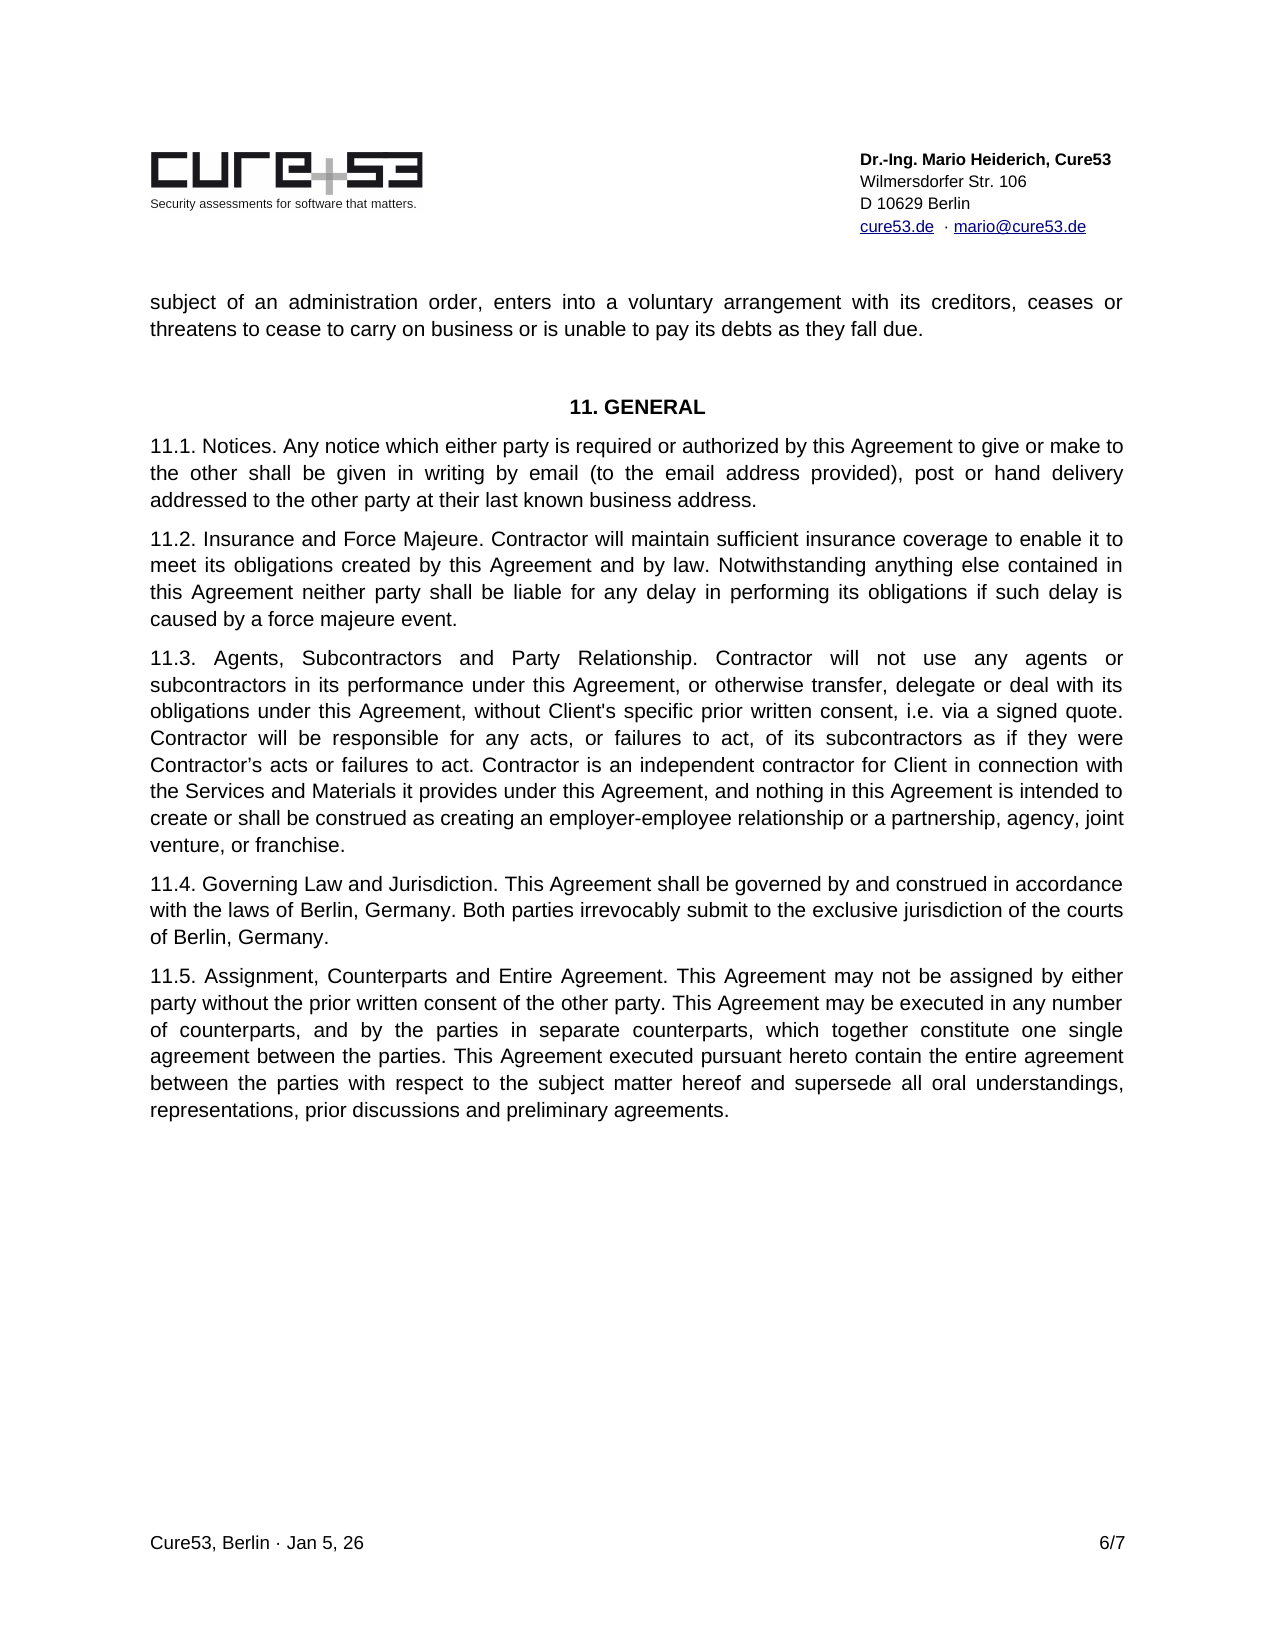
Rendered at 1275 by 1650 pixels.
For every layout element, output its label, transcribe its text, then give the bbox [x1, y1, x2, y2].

text 11.2. Insurance and Force Majeure. Contractor will maintain sufficient insurance coverage to enable it to meet its obligations created by this Agreement and by law. Notwithstanding anything else contained in this Agreement neither party shall be liable for any delay in performing its obligations if such delay is caused by a force majeure event. [150, 527, 1125, 631]
text 11.3. Agents, Subcontractors and Party Relationship. Contractor will not use any agents or subcontractors in its performance under this Agreement, or otherwise transfer, delegate or deal with its obligations under this Agreement, without Client's specific prior written consent, i.e. via a signed quote. Contractor will be responsible for any acts, or failures to act, of its subcontractors as if they were Contractor’s acts or failures to act. Contractor is an independent contractor for Client in connection with the Services and Materials it provides under this Agreement, and nothing in this Agreement is intended to create or shall be construed as creating an employer-employee relationship or a partnership, agency, joint venture, or franchise. [150, 646, 1125, 856]
text 11.5. Assignment, Counterparts and Entire Agreement. This Agreement may not be assigned by either party without the prior written consent of the other party. This Agreement may be executed in any number of counterparts, and by the parties in separate counterparts, which together constitute one single agreement between the parties. This Agreement executed pursuant hereto contain the entire agreement between the parties with respect to the subject matter hereof and supersede all oral understandings, representations, prior discussions and preliminary agreements. [150, 965, 1125, 1121]
text 11. GENERAL [150, 396, 1125, 419]
text subject of an administration order, enters into a voluntary arrangement with its creditors, ceases or threatens to cease to carry on business or is unable to pay its debts as they fall due. [150, 291, 1125, 341]
text 11.1. Notices. Any notice which either party is required or authorized by this Agreement to give or make to the other shall be given in writing by email (to the email address provided), post or hand delivery addressed to the other party at their last known business address. [150, 435, 1125, 511]
text 11.4. Governing Law and Jurisdiction. This Agreement shall be governed by and construed in accordance with the laws of Berlin, Germany. Both parties irrevocably submit to the exclusive jurisdiction of the courts of Berlin, Germany. [150, 872, 1125, 949]
picture [150, 151, 423, 212]
